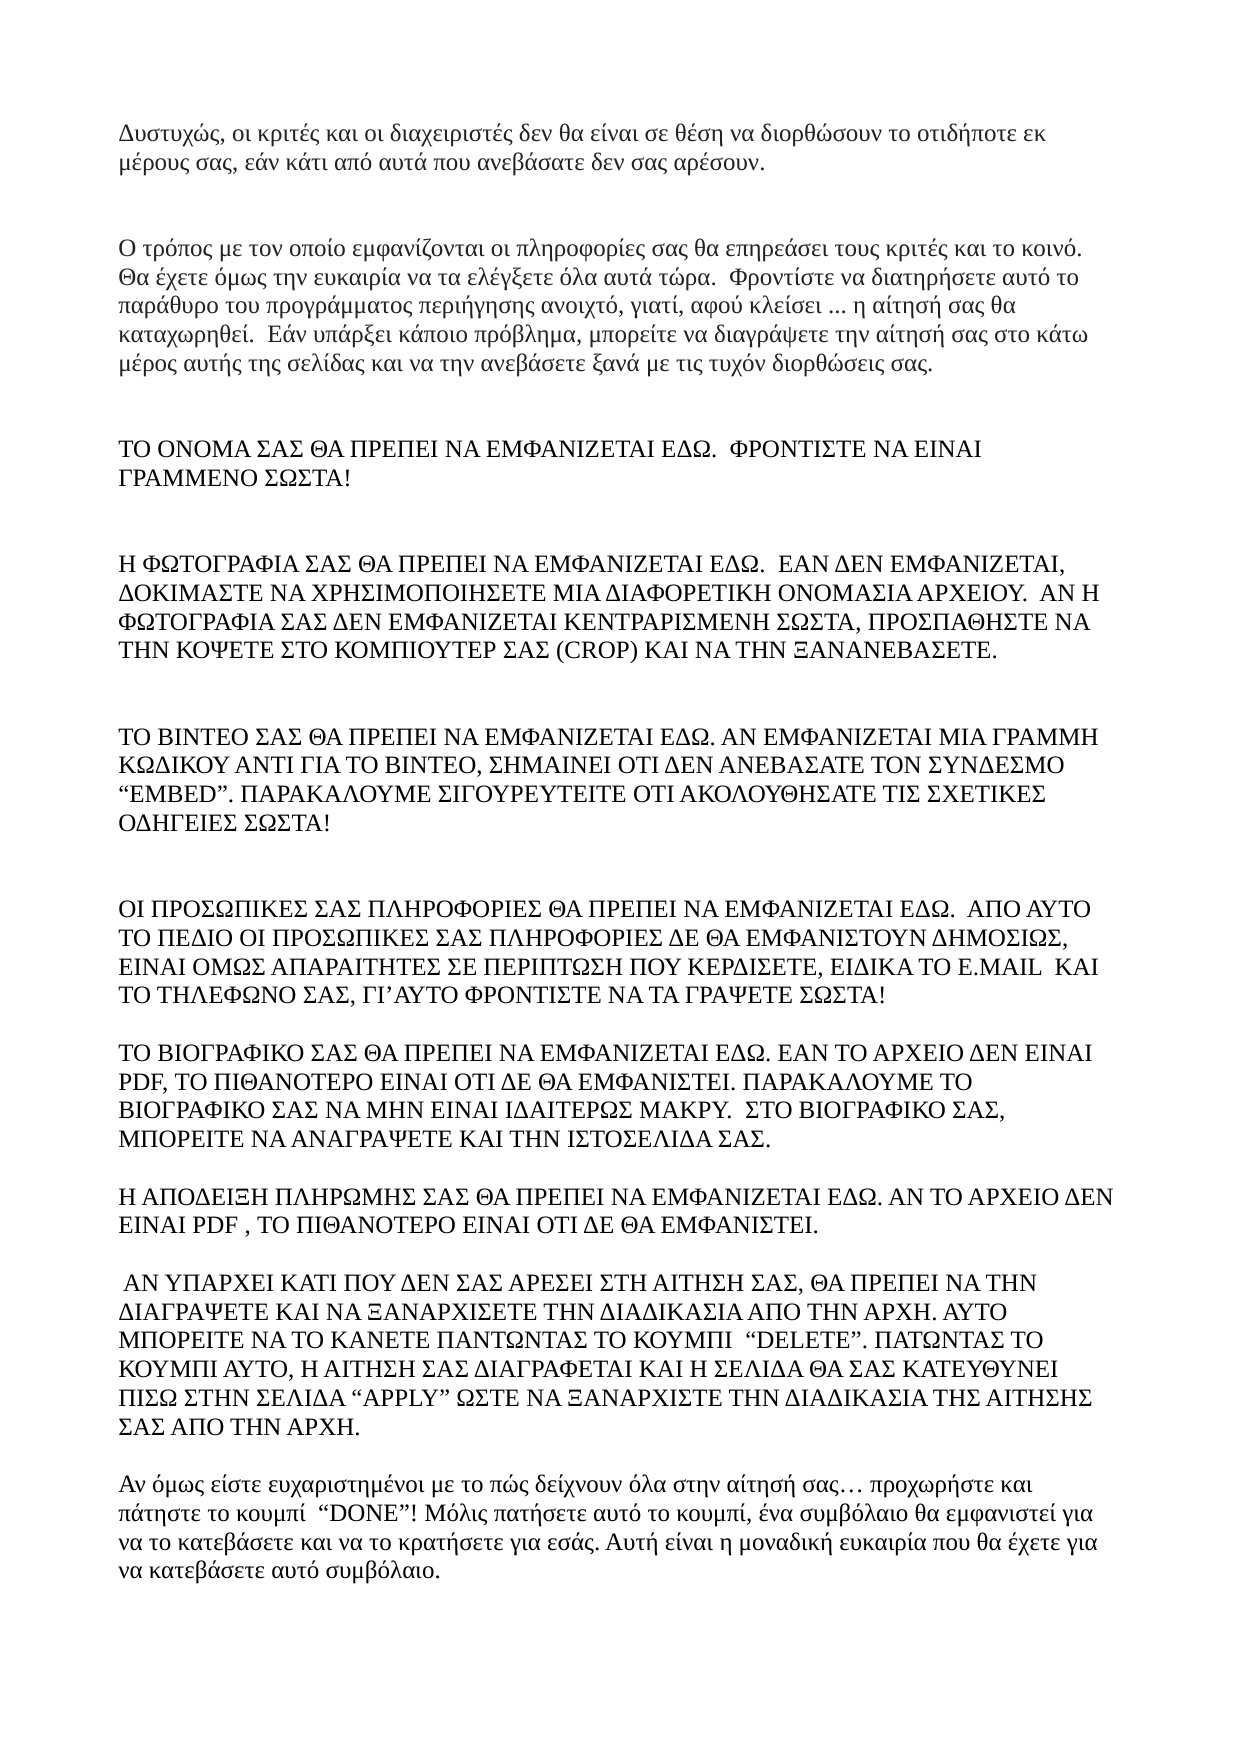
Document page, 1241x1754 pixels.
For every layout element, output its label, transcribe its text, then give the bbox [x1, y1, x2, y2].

text ΤΟ ΟΝΟΜΑ ΣΑΣ ΘΑ ΠΡΕΠΕΙ ΝΑ ΕΜΦΑΝΙΖΕΤΑΙ ΕΔΩ. ΦΡΟΝΤΙΣΤΕ ΝΑ ΕΙΝΑΙ ΓΡΑΜΜΕΝΟ ΣΩΣΤΑ! [118, 434, 1122, 492]
text Η ΦΩΤΟΓΡΑΦΙΑ ΣΑΣ ΘΑ ΠΡΕΠΕΙ ΝΑ ΕΜΦΑΝΙΖΕΤΑΙ ΕΔΩ. ΕΑΝ ΔΕΝ ΕΜΦΑΝΙΖΕΤΑΙ, ΔΟΚΙΜΑΣΤΕ ΝΑ ΧΡΗΣΙΜΟΠΟΙΗΣΕΤΕ ΜΙΑ ΔΙΑΦΟΡΕΤΙΚΗ ΟΝΟΜΑΣΙΑ ΑΡΧΕΙΟΥ. ΑΝ Η ΦΩΤΟΓΡΑΦΙΑ ΣΑΣ ΔΕΝ ΕΜΦΑΝΙΖΕΤΑΙ ΚΕΝΤΡΑΡΙΣΜΕΝΗ ΣΩΣΤΑ, ΠΡΟΣΠΑΘΗΣΤΕ ΝΑ ΤΗΝ ΚΟΨΕΤΕ ΣΤΟ ΚΟΜΠΙΟΥΤΕΡ ΣΑΣ (CROP) ΚΑΙ ΝΑ ΤΗΝ ΞΑΝΑΝΕΒΑΣΕΤΕ. [118, 549, 1122, 664]
text ΤΟ ΒΙΟΓΡΑΦΙΚΟ ΣΑΣ ΘΑ ΠΡΕΠΕΙ ΝΑ ΕΜΦΑΝΙΖΕΤΑΙ ΕΔΩ. ΕΑΝ ΤΟ ΑΡΧΕΙΟ ΔΕΝ ΕΙΝΑΙ PDF, ΤΟ ΠΙΘΑΝΟΤΕΡΟ ΕΙΝΑΙ ΟΤΙ ΔΕ ΘΑ ΕΜΦΑΝΙΣΤΕΙ. ΠΑΡΑΚΑΛΟΥΜΕ ΤΟ ΒΙΟΓΡΑΦΙΚΟ ΣΑΣ ΝΑ ΜΗΝ ΕΙΝΑΙ ΙΔΑΙΤΕΡΩΣ ΜΑΚΡΥ. ΣΤΟ ΒΙΟΓΡΑΦΙΚΟ ΣΑΣ, ΜΠΟΡΕΙΤΕ ΝΑ ΑΝΑΓΡΑΨΕΤΕ ΚΑΙ ΤΗΝ ΙΣΤΟΣΕΛΙΔΑ ΣΑΣ. [118, 1038, 1122, 1153]
text ΟΙ ΠΡΟΣΩΠΙΚΕΣ ΣΑΣ ΠΛΗΡΟΦΟΡΙΕΣ ΘΑ ΠΡΕΠΕΙ ΝΑ ΕΜΦΑΝΙΖΕΤΑΙ ΕΔΩ. ΑΠΟ ΑΥΤΟ ΤΟ ΠΕΔΙΟ ΟΙ ΠΡΟΣΩΠΙΚΕΣ ΣΑΣ ΠΛΗΡΟΦΟΡΙΕΣ ΔΕ ΘΑ ΕΜΦΑΝΙΣΤΟΥΝ ΔΗΜΟΣΙΩΣ, ΕΙΝΑΙ ΟΜΩΣ ΑΠΑΡΑΙΤΗΤΕΣ ΣΕ ΠΕΡΙΠΤΩΣΗ ΠΟΥ ΚΕΡΔΙΣΕΤΕ, ΕΙΔΙΚΑ ΤΟ E.MAIL ΚΑΙ ΤΟ ΤΗΛΕΦΩΝΟ ΣΑΣ, ΓΙ’ΑΥΤΟ ΦΡΟΝΤΙΣΤΕ ΝΑ ΤΑ ΓΡΑΨΕΤΕ ΣΩΣΤΑ! [118, 894, 1122, 1009]
text ΑΝ ΥΠΑΡΧΕΙ ΚΑΤΙ ΠΟΥ ΔΕΝ ΣΑΣ ΑΡΕΣΕΙ ΣΤΗ ΑΙΤΗΣΗ ΣΑΣ, ΘΑ ΠΡΕΠΕΙ ΝΑ ΤΗΝ ΔΙΑΓΡΑΨΕΤΕ ΚΑΙ ΝΑ ΞΑΝΑΡΧΙΣΕΤΕ ΤΗΝ ΔΙΑΔΙΚΑΣΙΑ ΑΠΟ ΤΗΝ ΑΡΧΗ. ΑΥΤΟ ΜΠΟΡΕΙΤΕ ΝΑ ΤΟ ΚΑΝΕΤΕ ΠΑΝΤΩΝΤΑΣ ΤΟ ΚΟΥΜΠΙ “DELETE”. ΠΑΤΩΝΤΑΣ ΤΟ ΚΟΥΜΠΙ ΑΥΤΟ, Η ΑΙΤΗΣΗ ΣΑΣ ΔΙΑΓΡΑΦΕΤΑΙ ΚΑΙ Η ΣΕΛΙΔΑ ΘΑ ΣΑΣ ΚΑΤΕΥΘΥΝΕΙ ΠΙΣΩ ΣΤΗΝ ΣΕΛΙΔΑ “APPLY” ΩΣΤΕ ΝΑ ΞΑΝΑΡΧΙΣΤΕ ΤΗΝ ΔΙΑΔΙΚΑΣΙΑ ΤΗΣ ΑΙΤΗΣΗΣ ΣΑΣ ΑΠΟ ΤΗΝ ΑΡΧΗ. [118, 1268, 1122, 1441]
text ΤΟ ΒΙΝΤΕΟ ΣΑΣ ΘΑ ΠΡΕΠΕΙ ΝΑ ΕΜΦΑΝΙΖΕΤΑΙ ΕΔΩ. ΑΝ ΕΜΦΑΝΙΖΕΤΑΙ ΜΙΑ ΓΡΑΜΜΗ ΚΩΔΙΚΟΥ ΑΝΤΙ ΓΙΑ ΤΟ ΒΙΝΤΕΟ, ΣΗΜΑΙΝΕΙ ΟΤΙ ΔΕΝ ΑΝΕΒΑΣΑΤΕ ΤΟΝ ΣΥΝΔΕΣΜΟ “EMBED”. ΠΑΡΑΚΑΛΟΥΜΕ ΣΙΓΟΥΡΕΥΤΕΙΤΕ ΟΤΙ ΑΚΟΛΟΥΘΗΣΑΤΕ ΤΙΣ ΣΧΕΤΙΚΕΣ ΟΔΗΓΕΙΕΣ ΣΩΣΤΑ! [118, 722, 1122, 837]
text Δυστυχώς, οι κριτές και οι διαχειριστές δεν θα είναι σε θέση να διορθώσουν το οτιδήποτε εκ μέρους σας, εάν κάτι από αυτά που ανεβάσατε δεν σας αρέσουν. [118, 118, 1122, 176]
text Η ΑΠΟΔΕΙΞΗ ΠΛΗΡΩΜΗΣ ΣΑΣ ΘΑ ΠΡΕΠΕΙ ΝΑ ΕΜΦΑΝΙΖΕΤΑΙ ΕΔΩ. ΑΝ ΤΟ ΑΡΧΕΙΟ ΔΕΝ ΕΙΝΑΙ PDF , ΤΟ ΠΙΘΑΝΟΤΕΡΟ ΕΙΝΑΙ ΟΤΙ ΔΕ ΘΑ ΕΜΦΑΝΙΣΤΕΙ. [118, 1182, 1122, 1239]
text Αν όμως είστε ευχαριστημένοι με το πώς δείχνουν όλα στην αίτησή σας… προχωρήστε και πάτηστε το κουμπί “DONE”! Μόλις πατήσετε αυτό το κουμπί, ένα συμβόλαιο θα εμφανιστεί για να το κατεβάσετε και να το κρατήσετε για εσάς. Αυτή είναι η μοναδική ευκαιρία που θα έχετε για να κατεβάσετε αυτό συμβόλαιο. [118, 1469, 1122, 1584]
text Ο τρόπος με τον οποίο εμφανίζονται οι πληροφορίες σας θα επηρεάσει τους κριτές και το κοινό. Θα έχετε όμως την ευκαιρία να τα ελέγξετε όλα αυτά τώρα. Φροντίστε να διατηρήσετε αυτό το παράθυρο του προγράμματος περιήγησης ανοιχτό, γιατί, αφού κλείσει ... η αίτησή σας θα καταχωρηθεί. Εάν υπάρξει κάποιο πρόβλημα, μπορείτε να διαγράψετε την αίτησή σας στο κάτω μέρος αυτής της σελίδας και να την ανεβάσετε ξανά με τις τυχόν διορθώσεις σας. [118, 233, 1122, 377]
